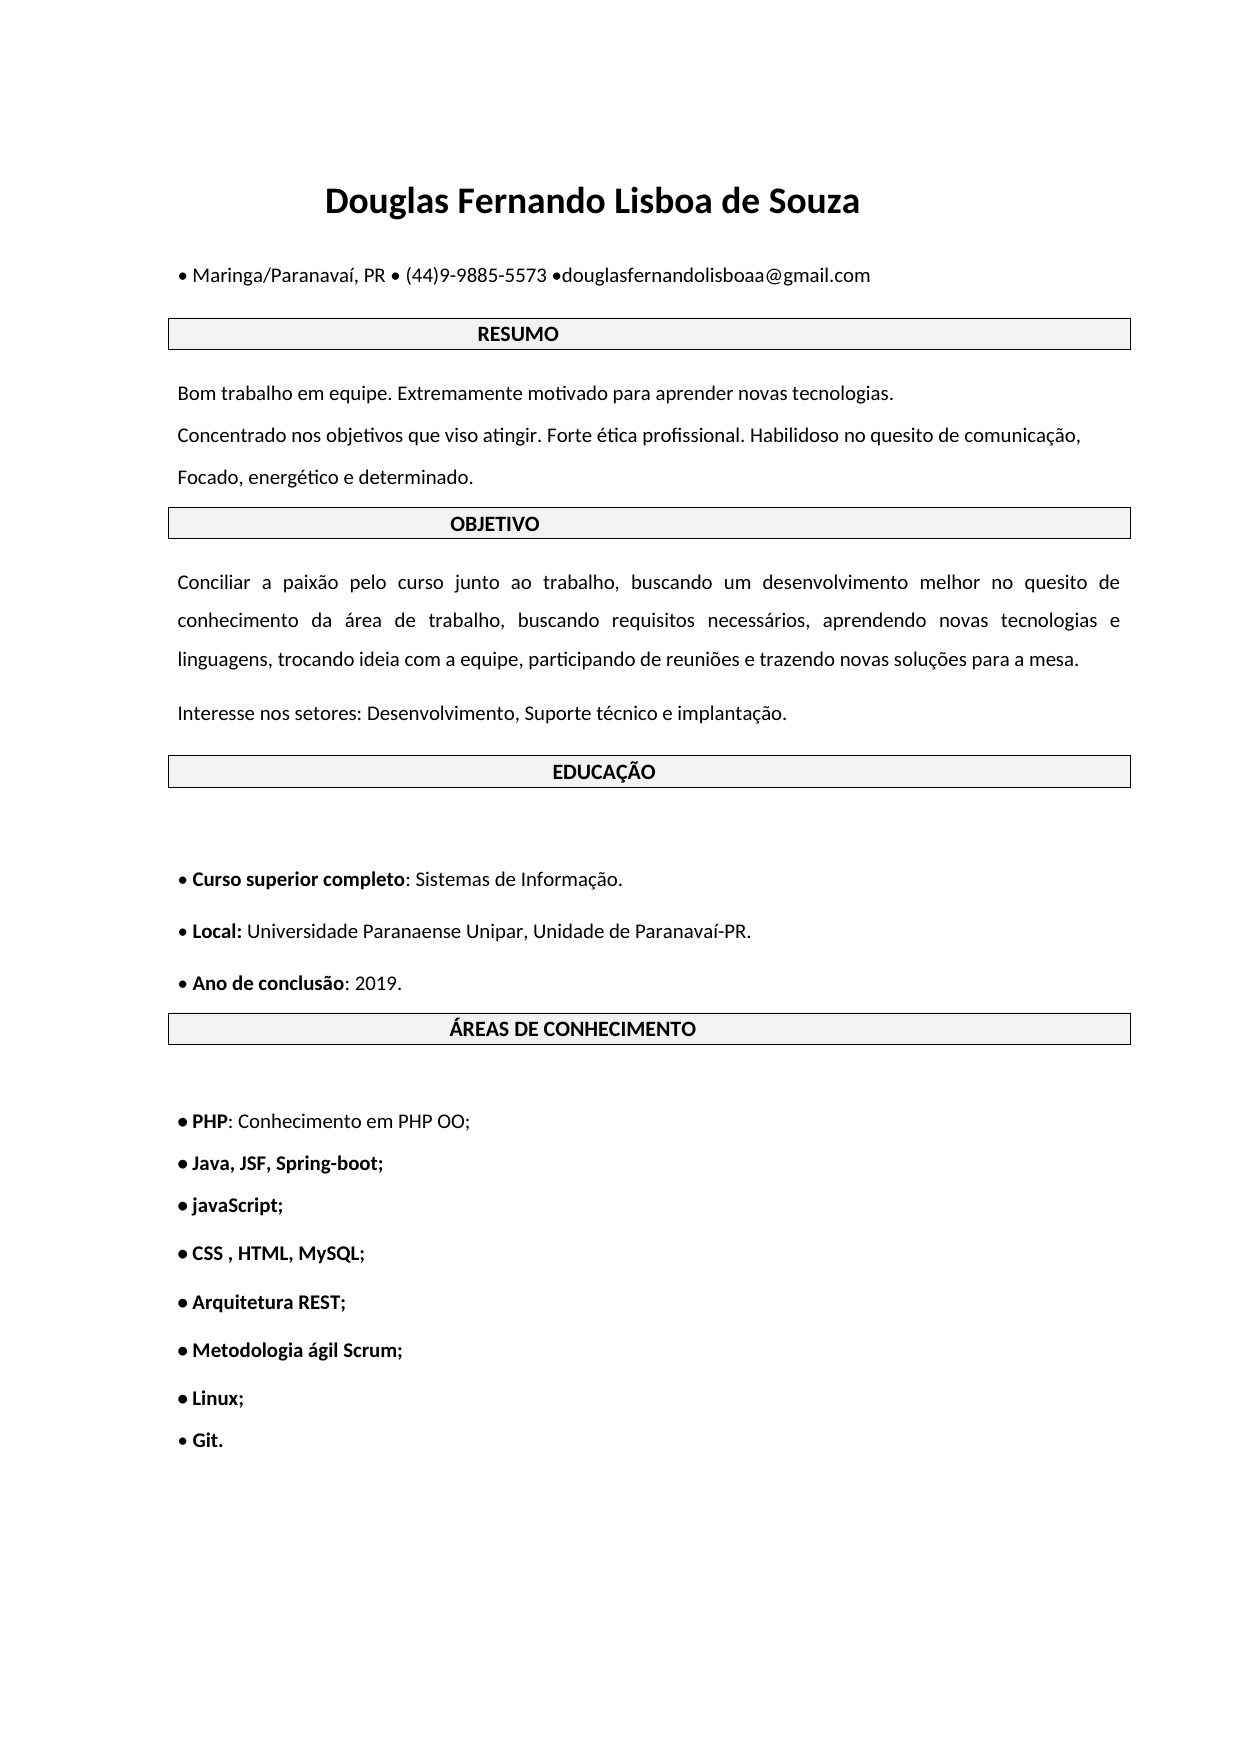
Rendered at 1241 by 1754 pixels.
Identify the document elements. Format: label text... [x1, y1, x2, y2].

text • Java, JSF, Spring-boot; [177, 1150, 1122, 1176]
text • CSS , HTML, MySQL; [177, 1241, 1122, 1266]
text Douglas Fernando Lisboa de Souza [251, 177, 1122, 223]
text • Arquitetura REST; [177, 1289, 1122, 1314]
text EDUCAÇÃO [169, 756, 1130, 787]
text Concentrado nos objetivos que viso atingir. Forte ética profissional. Habilidoso no quesito de comunicação, [177, 422, 1122, 448]
text • Metodologia ágil Scrum; [177, 1337, 1122, 1363]
text • Ano de conclusão: 2019. [177, 970, 1122, 996]
text • Curso superior completo: Sistemas de Informação. [177, 866, 1122, 892]
text • Git. [177, 1428, 1122, 1453]
text Conciliar a paixão pelo curso junto ao trabalho, buscando um desenvolvimento melhor no quesito de conhecimento da área de trabalho, buscando requisitos necessários, aprendendo novas tecnologias e linguagens, trocando ideia com a equipe, participando de reuniões e trazendo novas soluções para a mesa. [177, 569, 1122, 671]
text ÁREAS DE CONHECIMENTO [169, 1014, 1130, 1044]
text • javaScript; [177, 1192, 1122, 1218]
text • Local: Universidade Paranaense Unipar, Unidade de Paranavaí-PR. [177, 918, 1122, 944]
text • PHP: Conhecimento em PHP OO; [177, 1108, 1122, 1133]
text • Linux; [177, 1386, 1122, 1411]
text Focado, energético e determinado. [177, 464, 1122, 490]
text RESUMO [169, 319, 1130, 349]
text • Maringa/Paranavaí, PR • (44)9-9885-5573 •douglasfernandolisboaa@gmail.com [177, 263, 1122, 288]
text Bom trabalho em equipe. Extremamente motivado para aprender novas tecnologias. [177, 380, 1122, 406]
text Interesse nos setores: Desenvolvimento, Suporte técnico e implantação. [177, 701, 1122, 726]
text OBJETIVO [169, 508, 1130, 538]
